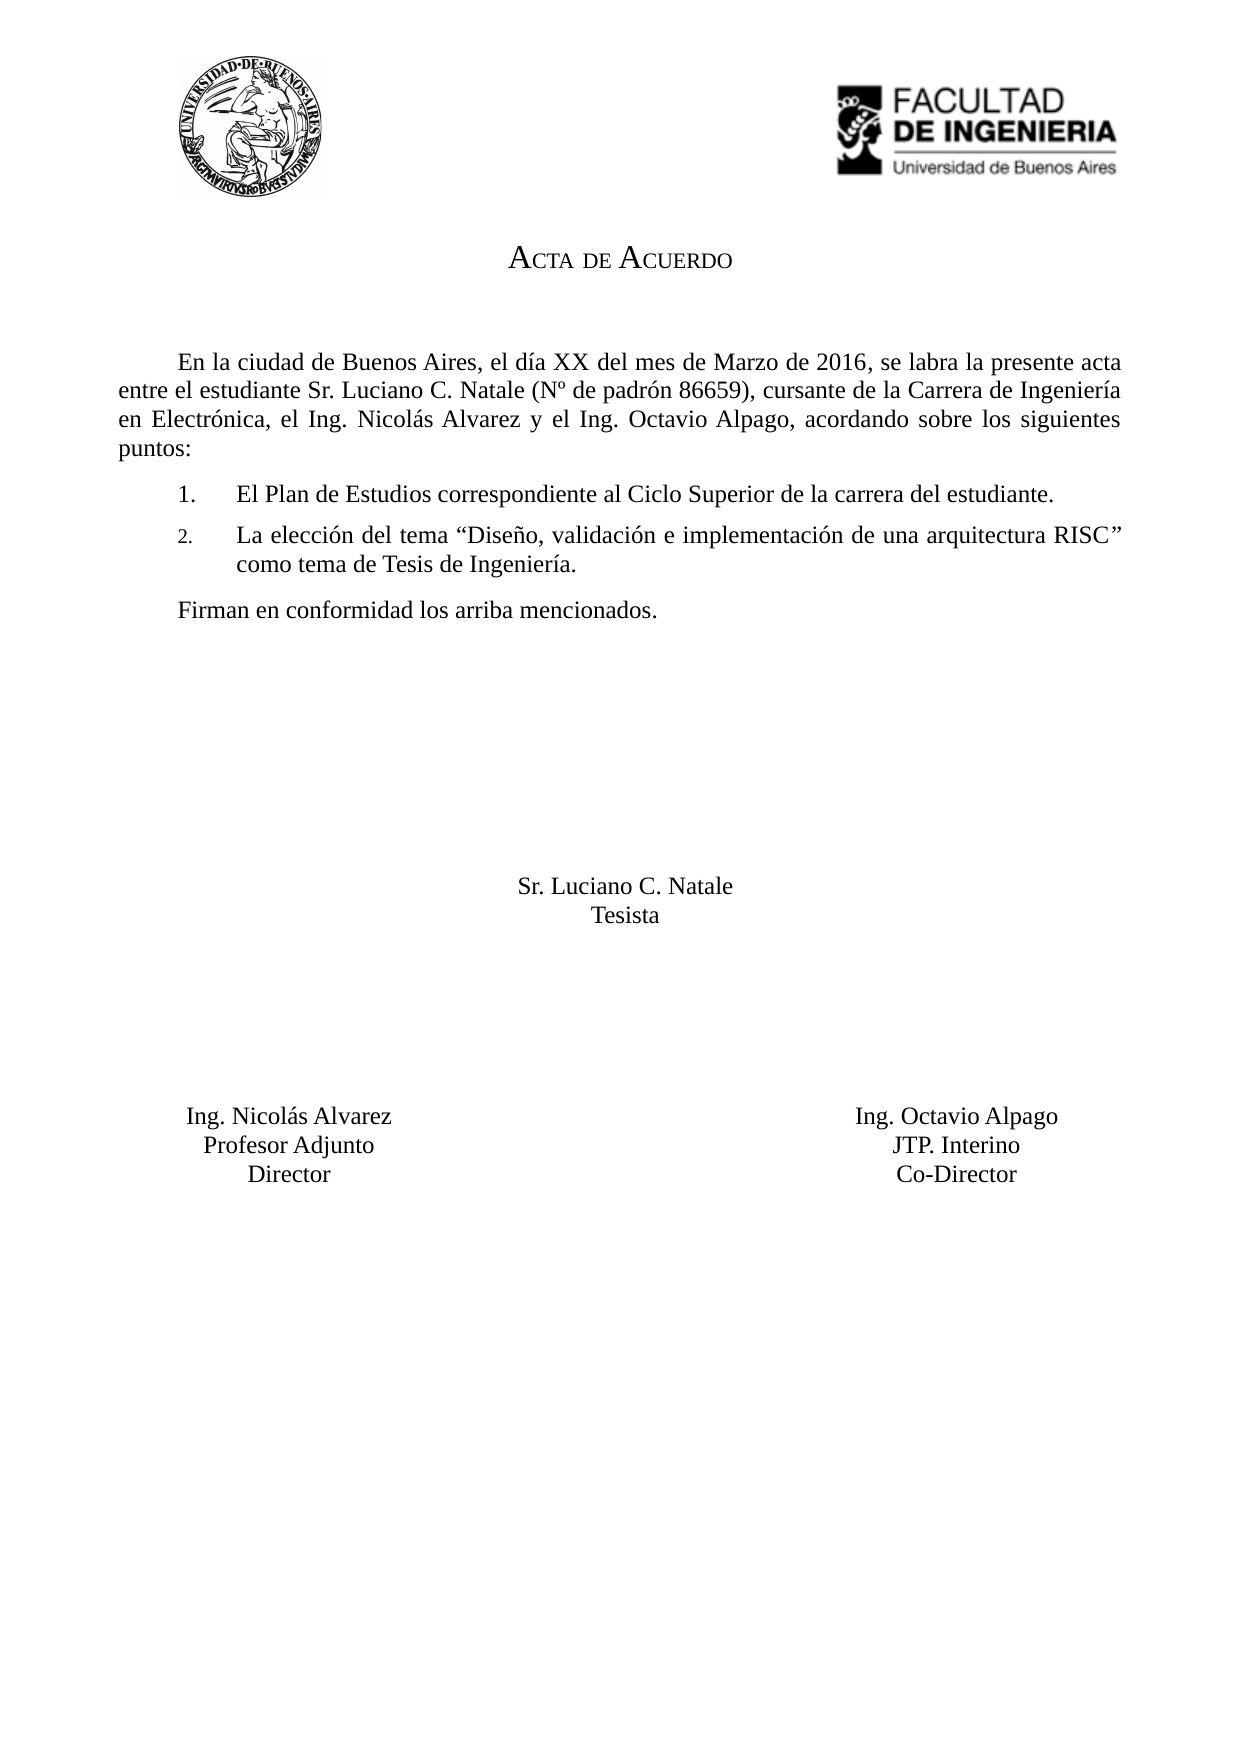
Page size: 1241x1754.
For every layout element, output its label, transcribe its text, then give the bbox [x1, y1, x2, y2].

picture [179, 56, 322, 197]
table_cell [791, 929, 1122, 957]
table_header [118, 871, 459, 900]
table_cell [791, 986, 1122, 1015]
table_cell [791, 958, 1122, 986]
table_cell [460, 1159, 791, 1187]
table_cell [460, 986, 791, 1015]
table_cell [118, 1073, 459, 1101]
table_cell Tesista [460, 900, 791, 929]
table_cell [118, 929, 459, 957]
list El Plan de Estudios correspondiente al Ciclo Superior de la carrera del estudiante. [177, 479, 1122, 508]
text Acta de Acuerdo [118, 225, 1122, 276]
table_cell [118, 986, 459, 1015]
table_cell [460, 958, 791, 986]
table_header Sr. Luciano C. Natale [460, 871, 791, 900]
table_cell [460, 1073, 791, 1101]
table_cell [460, 1015, 791, 1044]
table_cell [118, 958, 459, 986]
table_cell [460, 1044, 791, 1072]
table_cell [460, 1130, 791, 1159]
table_cell JTP. Interino [791, 1130, 1122, 1159]
table_cell [118, 1044, 459, 1072]
text En la ciudad de Buenos Aires, el día XX del mes de Marzo de 2016, se labra la presente acta entre el estudiante Sr. Luciano C. Natale (Nº de padrón 86659), cursante de la Carrera de Ingeniería en Electrónica, el Ing. Nicolás Alvarez y el Ing. Octavio Alpago, acordando sobre los siguientes puntos: [118, 347, 1122, 462]
list La elección del tema “Diseño, validación e implementación de una arquitectura RISC” como tema de Tesis de Ingeniería. [177, 520, 1122, 578]
table_cell Ing. Nicolás Alvarez [118, 1101, 459, 1130]
table_cell [460, 929, 791, 957]
table_cell Ing. Octavio Alpago [791, 1101, 1122, 1130]
table_cell [791, 1015, 1122, 1044]
table_cell [460, 1101, 791, 1130]
table_cell [118, 1015, 459, 1044]
table_header [791, 871, 1122, 900]
picture [836, 81, 1122, 179]
table_cell [791, 900, 1122, 929]
table_cell Profesor Adjunto [118, 1130, 459, 1159]
table_cell [118, 900, 459, 929]
table_cell Co-Director [791, 1159, 1122, 1187]
text Firman en conformidad los arriba mencionados. [118, 595, 1122, 624]
table_cell Director [118, 1159, 459, 1187]
table_cell [791, 1073, 1122, 1101]
table_cell [791, 1044, 1122, 1072]
